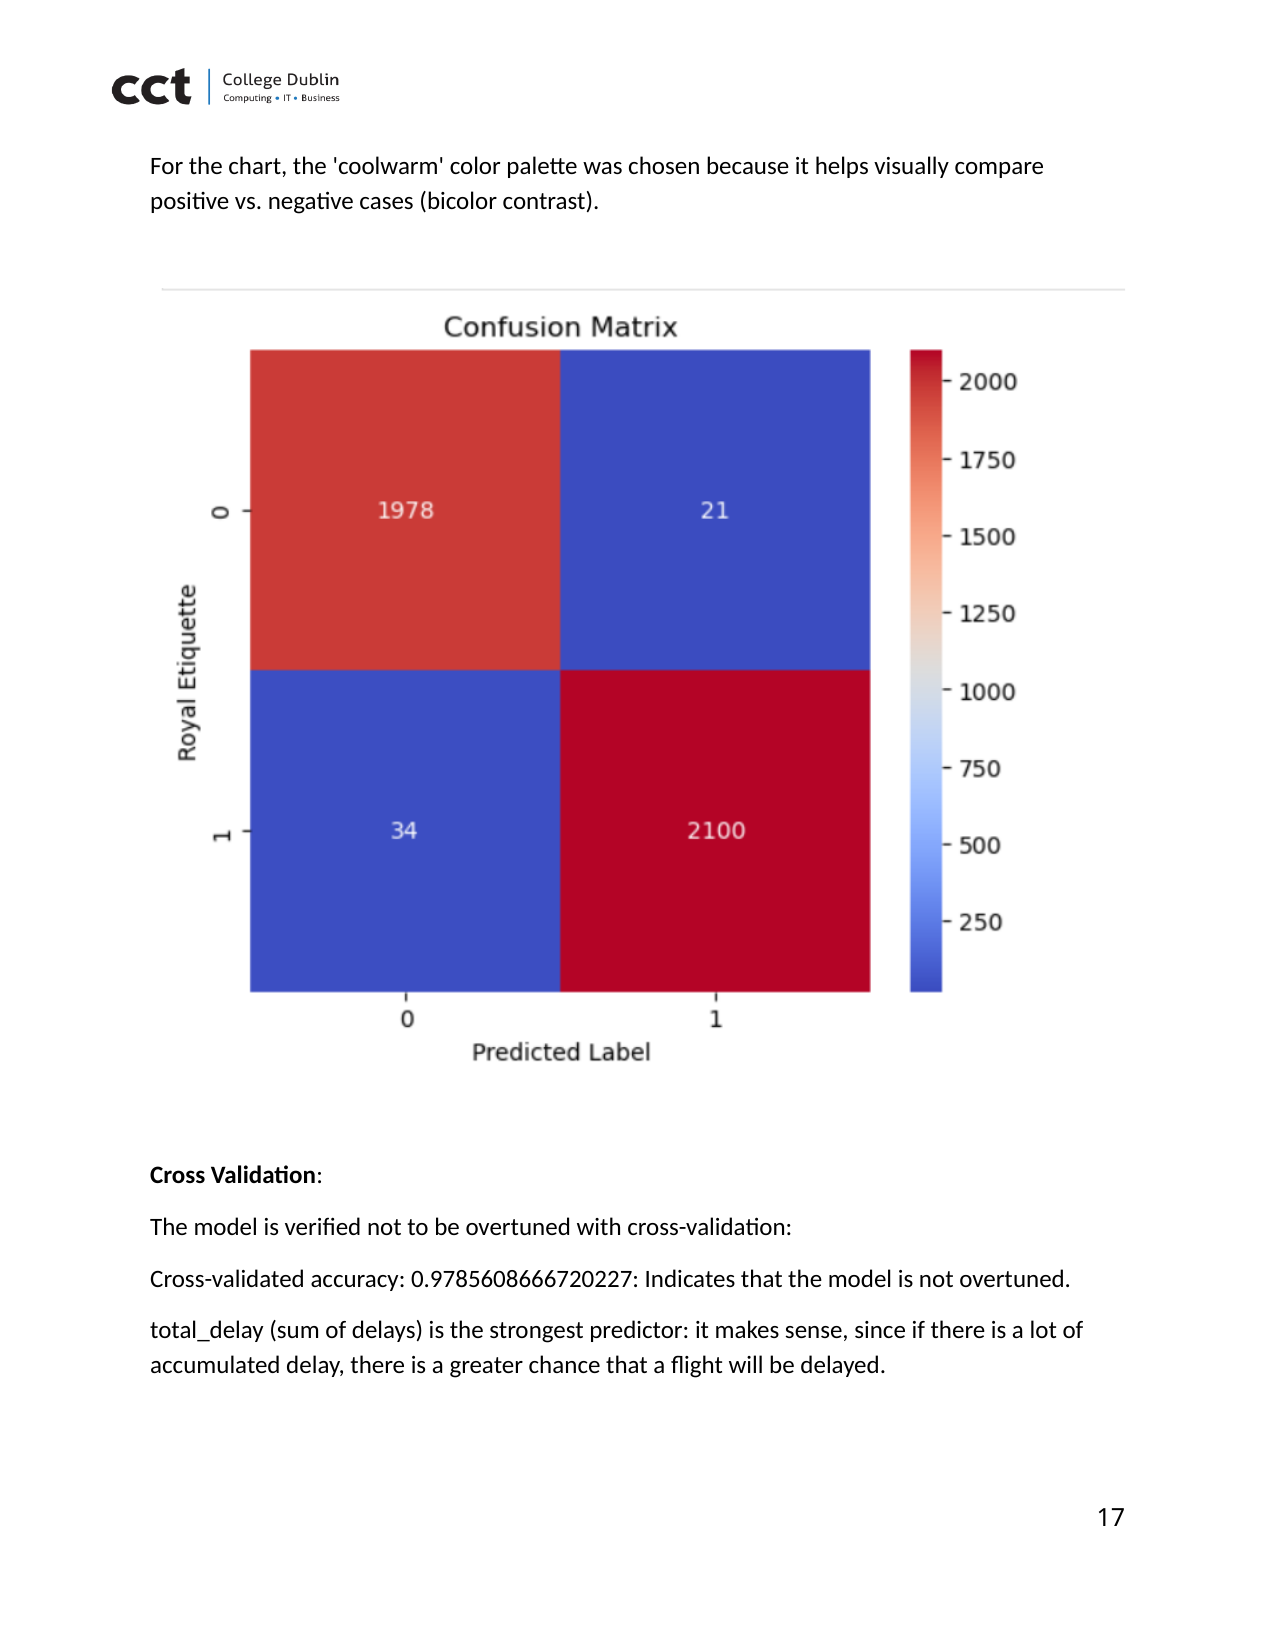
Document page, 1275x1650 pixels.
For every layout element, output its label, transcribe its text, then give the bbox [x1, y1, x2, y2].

text Cross-validated accuracy: 0.9785608666720227: Indicates that the model is not overtuned. [150, 1263, 1125, 1293]
text The model is verified not to be overtuned with cross-validation: [150, 1211, 1125, 1242]
text Cross Validation: [150, 1159, 1125, 1190]
text For the chart, the 'coolwarm' color palette was chosen because it helps visually compare positive vs. negative cases (bicolor contrast). [150, 150, 1125, 216]
text total_delay (sum of delays) is the strongest predictor: it makes sense, since if there is a lot of accumulated delay, there is a greater chance that a flight will be delayed. [150, 1314, 1125, 1380]
